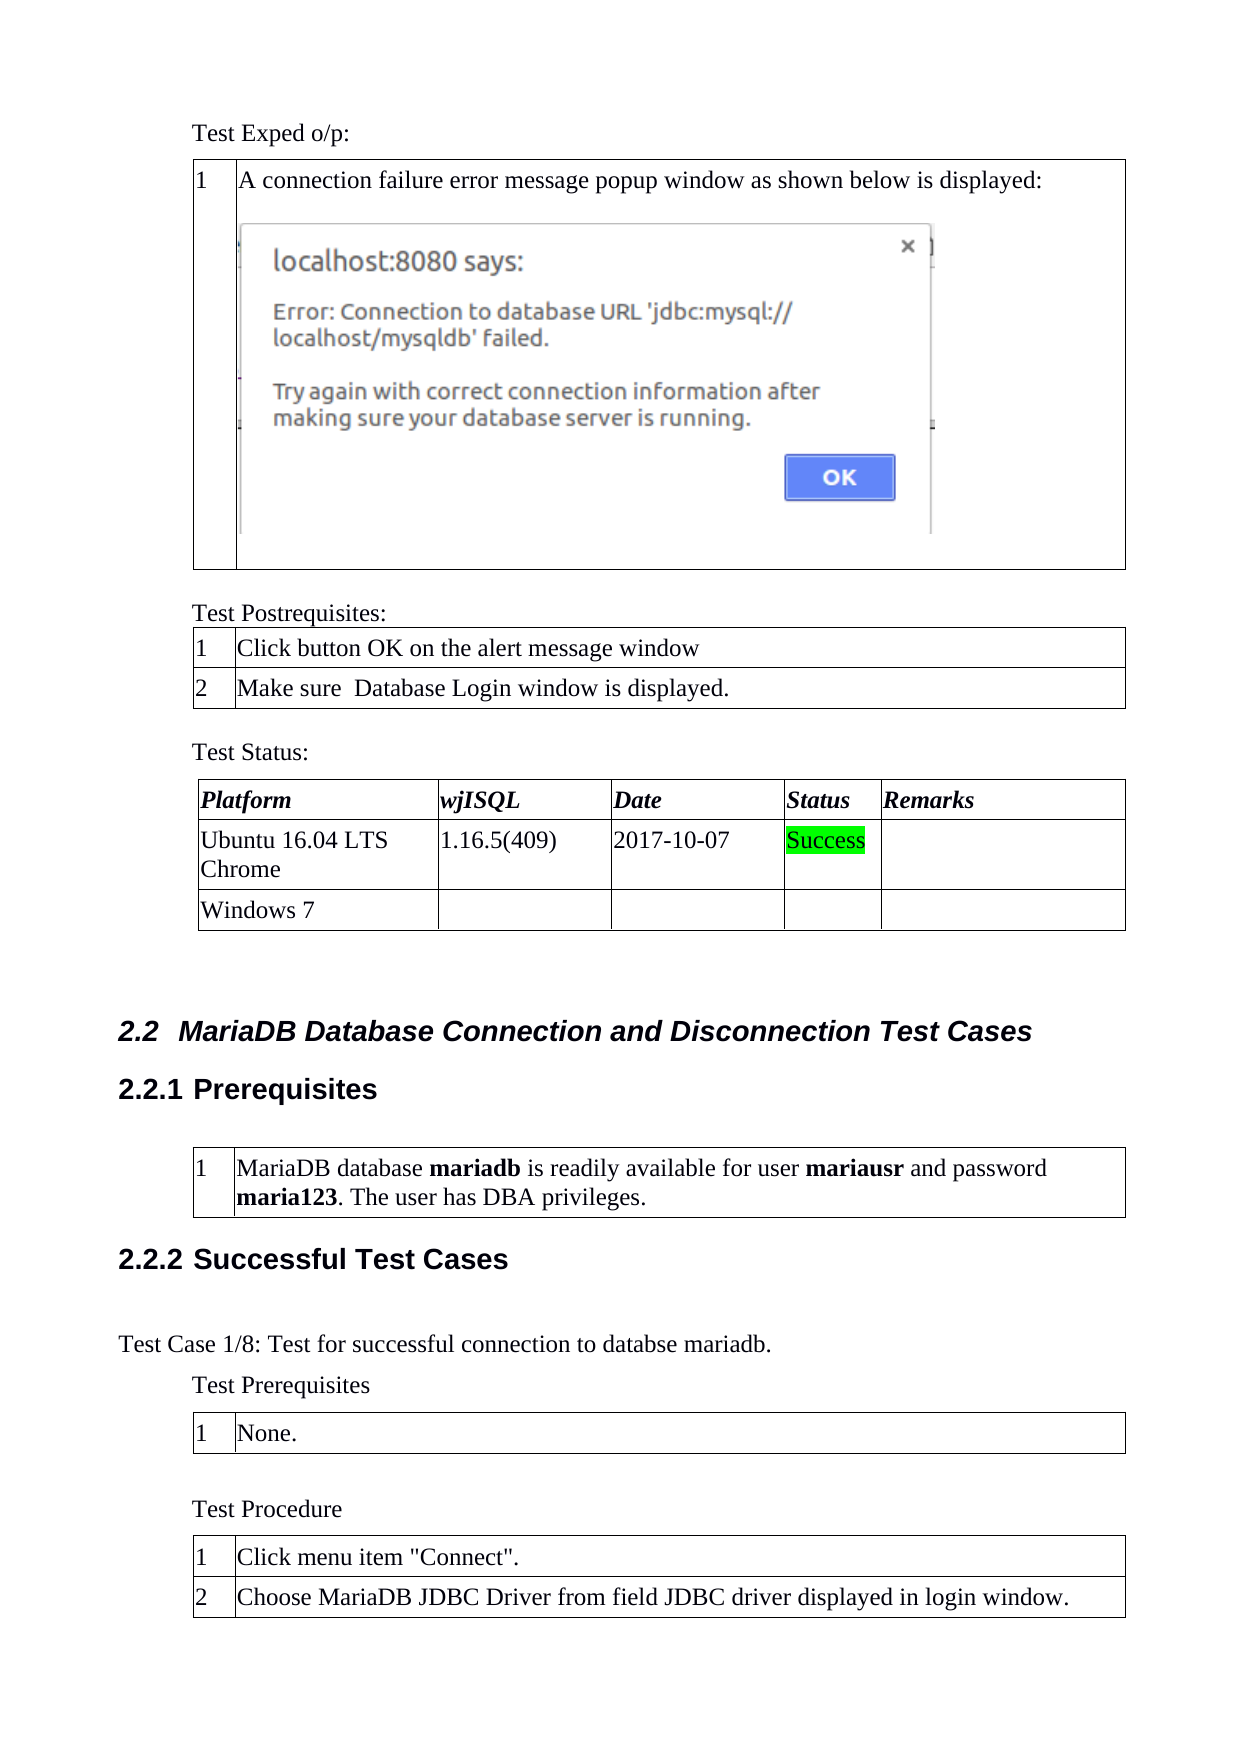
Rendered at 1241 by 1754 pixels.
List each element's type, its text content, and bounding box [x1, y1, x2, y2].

text Test Exped o/p: [118, 118, 1122, 147]
table_header 1 [194, 1413, 235, 1452]
table_cell 1.16.5(409) [439, 820, 611, 889]
text Test Prerequisites [118, 1370, 1122, 1399]
table_cell 2 [194, 668, 235, 708]
table_cell Ubuntu 16.04 LTS Chrome [199, 820, 438, 889]
table_cell [785, 890, 881, 929]
table_cell [882, 820, 1125, 889]
text Test Status: [118, 737, 1122, 766]
table_header Click menu item "Connect". [236, 1536, 1125, 1576]
table_header 1 [194, 1536, 235, 1576]
table_cell [612, 890, 784, 929]
picture [237, 223, 935, 534]
subtitle Successful Test Cases [118, 1242, 1122, 1275]
table_header 1 [194, 628, 235, 667]
table_header wjISQL [439, 780, 611, 819]
table_cell [882, 890, 1125, 929]
subtitle MariaDB Database Connection and Disconnection Test Cases [118, 1013, 1122, 1047]
table_cell Windows 7 [199, 890, 438, 929]
table_cell [439, 890, 611, 929]
table_header Platform [199, 780, 438, 819]
table_cell Make sure Database Login window is displayed. [236, 668, 1125, 708]
table_cell Success [785, 820, 881, 889]
table_cell 2 [194, 1577, 235, 1617]
table_header 1 [194, 160, 236, 568]
table_header Status [785, 780, 881, 819]
text Test Postrequisites: [118, 598, 1122, 627]
subtitle Prerequisites [118, 1072, 1122, 1106]
table_cell Choose MariaDB JDBC Driver from field JDBC driver displayed in login window. [236, 1577, 1125, 1617]
table_header MariaDB database mariadb is readily available for user mariausr and password maria123. The user has DBA privileges. [235, 1148, 1125, 1216]
table_header 1 [194, 1148, 234, 1216]
table_cell 2017-10-07 [612, 820, 784, 889]
table_header None. [236, 1413, 1125, 1452]
table_header Date [612, 780, 784, 819]
table_header Remarks [882, 780, 1125, 819]
table_header Click button OK on the alert message window [236, 628, 1125, 667]
table_header A connection failure error message popup window as shown below is displayed: [237, 160, 1125, 568]
text Test Procedure [118, 1494, 1122, 1523]
text Test Case 1/8: Test for successful connection to databse mariadb. [118, 1329, 1122, 1358]
